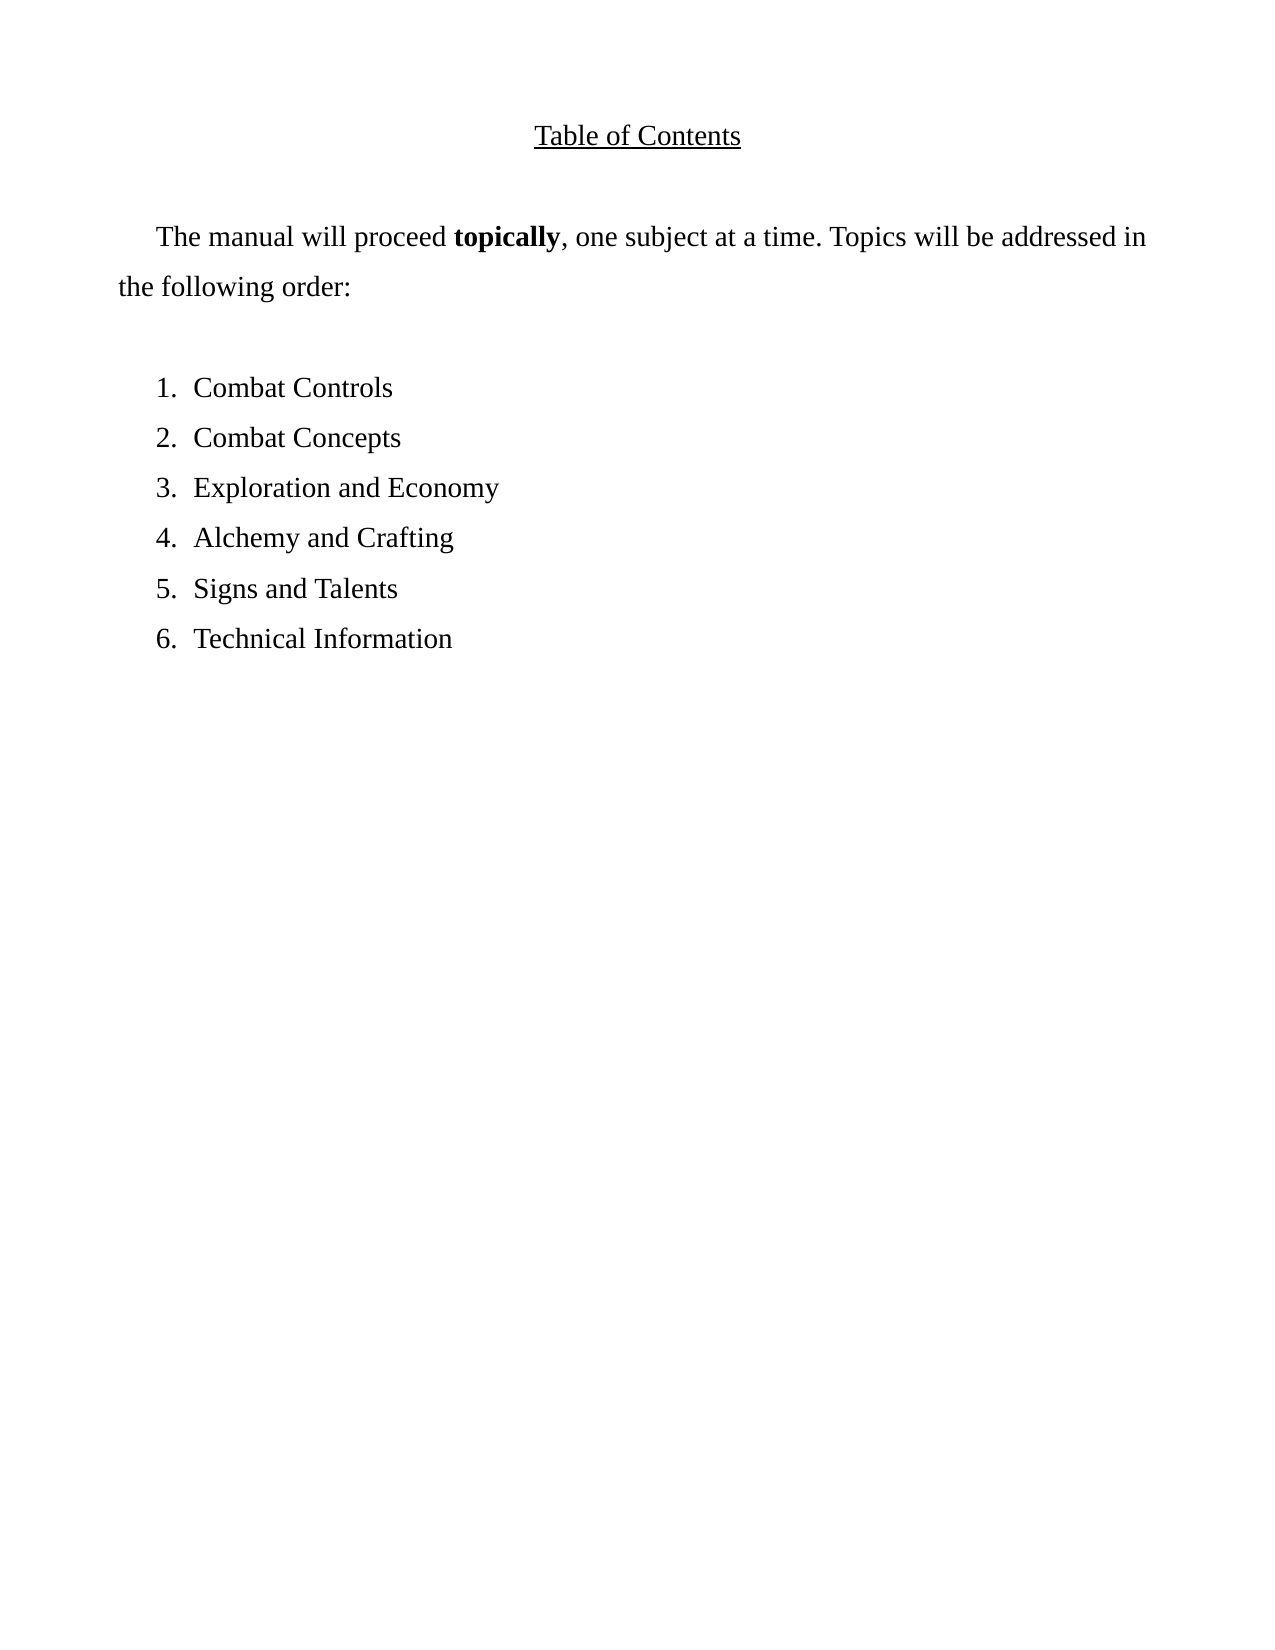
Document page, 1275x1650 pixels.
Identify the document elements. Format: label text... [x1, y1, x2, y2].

list Signs and Talents [156, 571, 1157, 604]
list Combat Controls [156, 370, 1157, 403]
list Alchemy and Crafting [156, 521, 1157, 554]
text The manual will proceed topically, one subject at a time. Topics will be addressed in the following order: [118, 219, 1157, 303]
list Exploration and Economy [156, 470, 1157, 504]
text Table of Contents [118, 118, 1157, 152]
list Technical Information [156, 621, 1157, 655]
list Combat Concepts [156, 420, 1157, 453]
